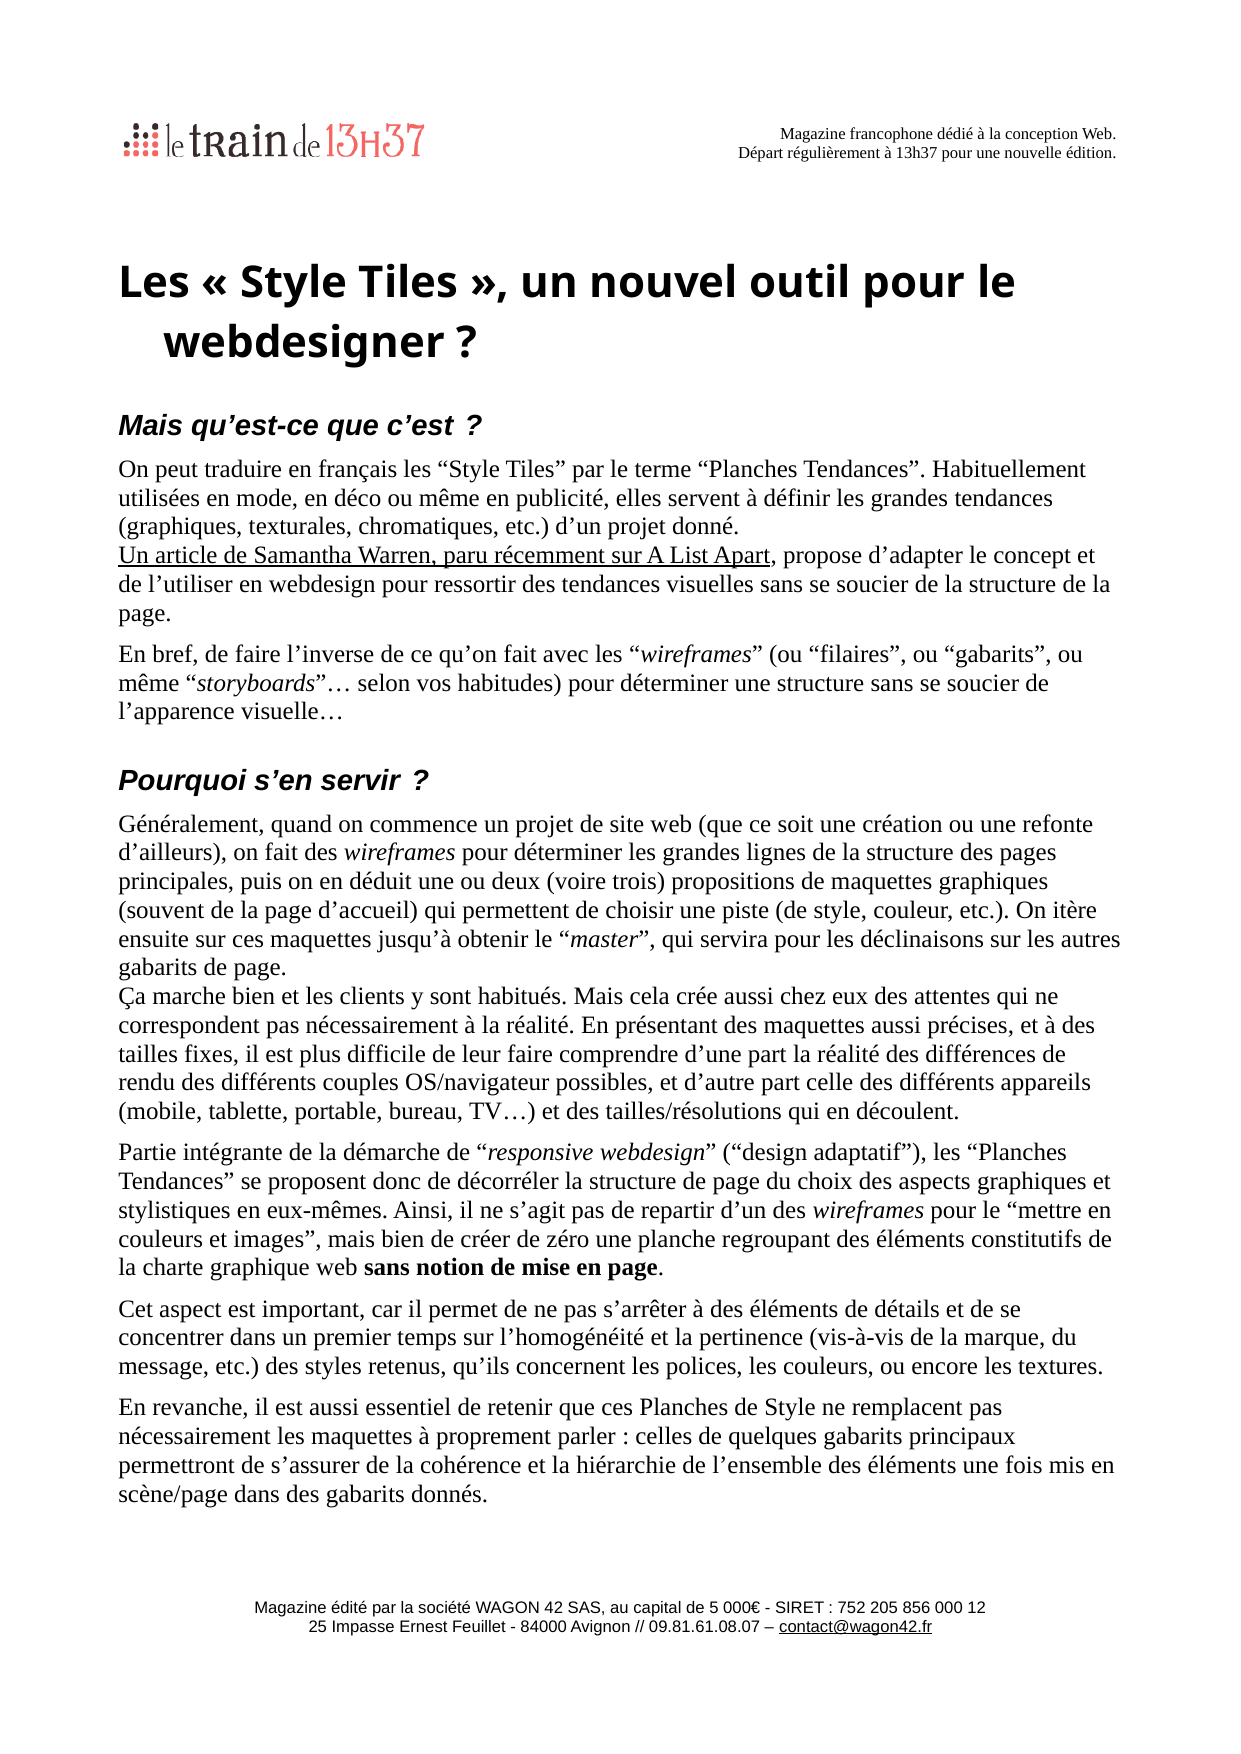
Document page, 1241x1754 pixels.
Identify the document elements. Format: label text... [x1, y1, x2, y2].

subtitle Les « Style Tiles », un nouvel outil pour le webdesigner ? [118, 251, 1122, 370]
text On peut traduire en français les “Style Tiles” par le terme “Planches Tendances”. Habituellement utilisées en mode, en déco ou même en publicité, elles servent à définir les grandes tendances (graphiques, texturales, chromatiques, etc.) d’un projet donné. [118, 454, 1122, 540]
text Partie intégrante de la démarche de “responsive webdesign” (“design adaptatif”), les “Planches Tendances” se proposent donc de décorréler la structure de page du choix des aspects graphiques et stylistiques en eux-mêmes. Ainsi, il ne s’agit pas de repartir d’un des wireframes pour le “mettre en couleurs et images”, mais bien de créer de zéro une planche regroupant des éléments constitutifs de la charte graphique web sans notion de mise en page. [118, 1137, 1122, 1281]
text En revanche, il est aussi essentiel de retenir que ces Planches de Style ne remplacent pas nécessairement les maquettes à proprement parler : celles de quelques gabarits principaux permettront de s’assurer de la cohérence et la hiérarchie de l’ensemble des éléments une fois mis en scène/page dans des gabarits donnés. [118, 1392, 1122, 1507]
text Un article de Samantha Warren, paru récemment sur A List Apart, propose d’adapter le concept et de l’utiliser en webdesign pour ressortir des tendances visuelles sans se soucier de la structure de la page. [118, 540, 1122, 626]
text Ça marche bien et les clients y sont habitués. Mais cela crée aussi chez eux des attentes qui ne correspondent pas nécessairement à la réalité. En présentant des maquettes aussi précises, et à des tailles fixes, il est plus difficile de leur faire comprendre d’une part la réalité des différences de rendu des différents couples OS/navigateur possibles, et d’autre part celle des différents appareils (mobile, tablette, portable, bureau, TV…) et des tailles/résolutions qui en découlent. [118, 981, 1122, 1125]
subtitle Mais qu’est-ce que c’est ? [118, 408, 1122, 441]
subtitle Pourquoi s’en servir ? [118, 763, 1122, 796]
text En bref, de faire l’inverse de ce qu’on fait avec les “wireframes” (ou “filaires”, ou “gabarits”, ou même “storyboards”… selon vos habitudes) pour déterminer une structure sans se soucier de l’apparence visuelle… [118, 639, 1122, 725]
text Généralement, quand on commence un projet de site web (que ce soit une création ou une refonte d’ailleurs), on fait des wireframes pour déterminer les grandes lignes de la structure des pages principales, puis on en déduit une ou deux (voire trois) propositions de maquettes graphiques (souvent de la page d’accueil) qui permettent de choisir une piste (de style, couleur, etc.). On itère ensuite sur ces maquettes jusqu’à obtenir le “master”, qui servira pour les déclinaisons sur les autres gabarits de page. [118, 809, 1122, 981]
picture [123, 123, 425, 157]
text Cet aspect est important, car il permet de ne pas s’arrêter à des éléments de détails et de se concentrer dans un premier temps sur l’homogénéité et la pertinence (vis-à-vis de la marque, du message, etc.) des styles retenus, qu’ils concernent les polices, les couleurs, ou encore les textures. [118, 1294, 1122, 1380]
